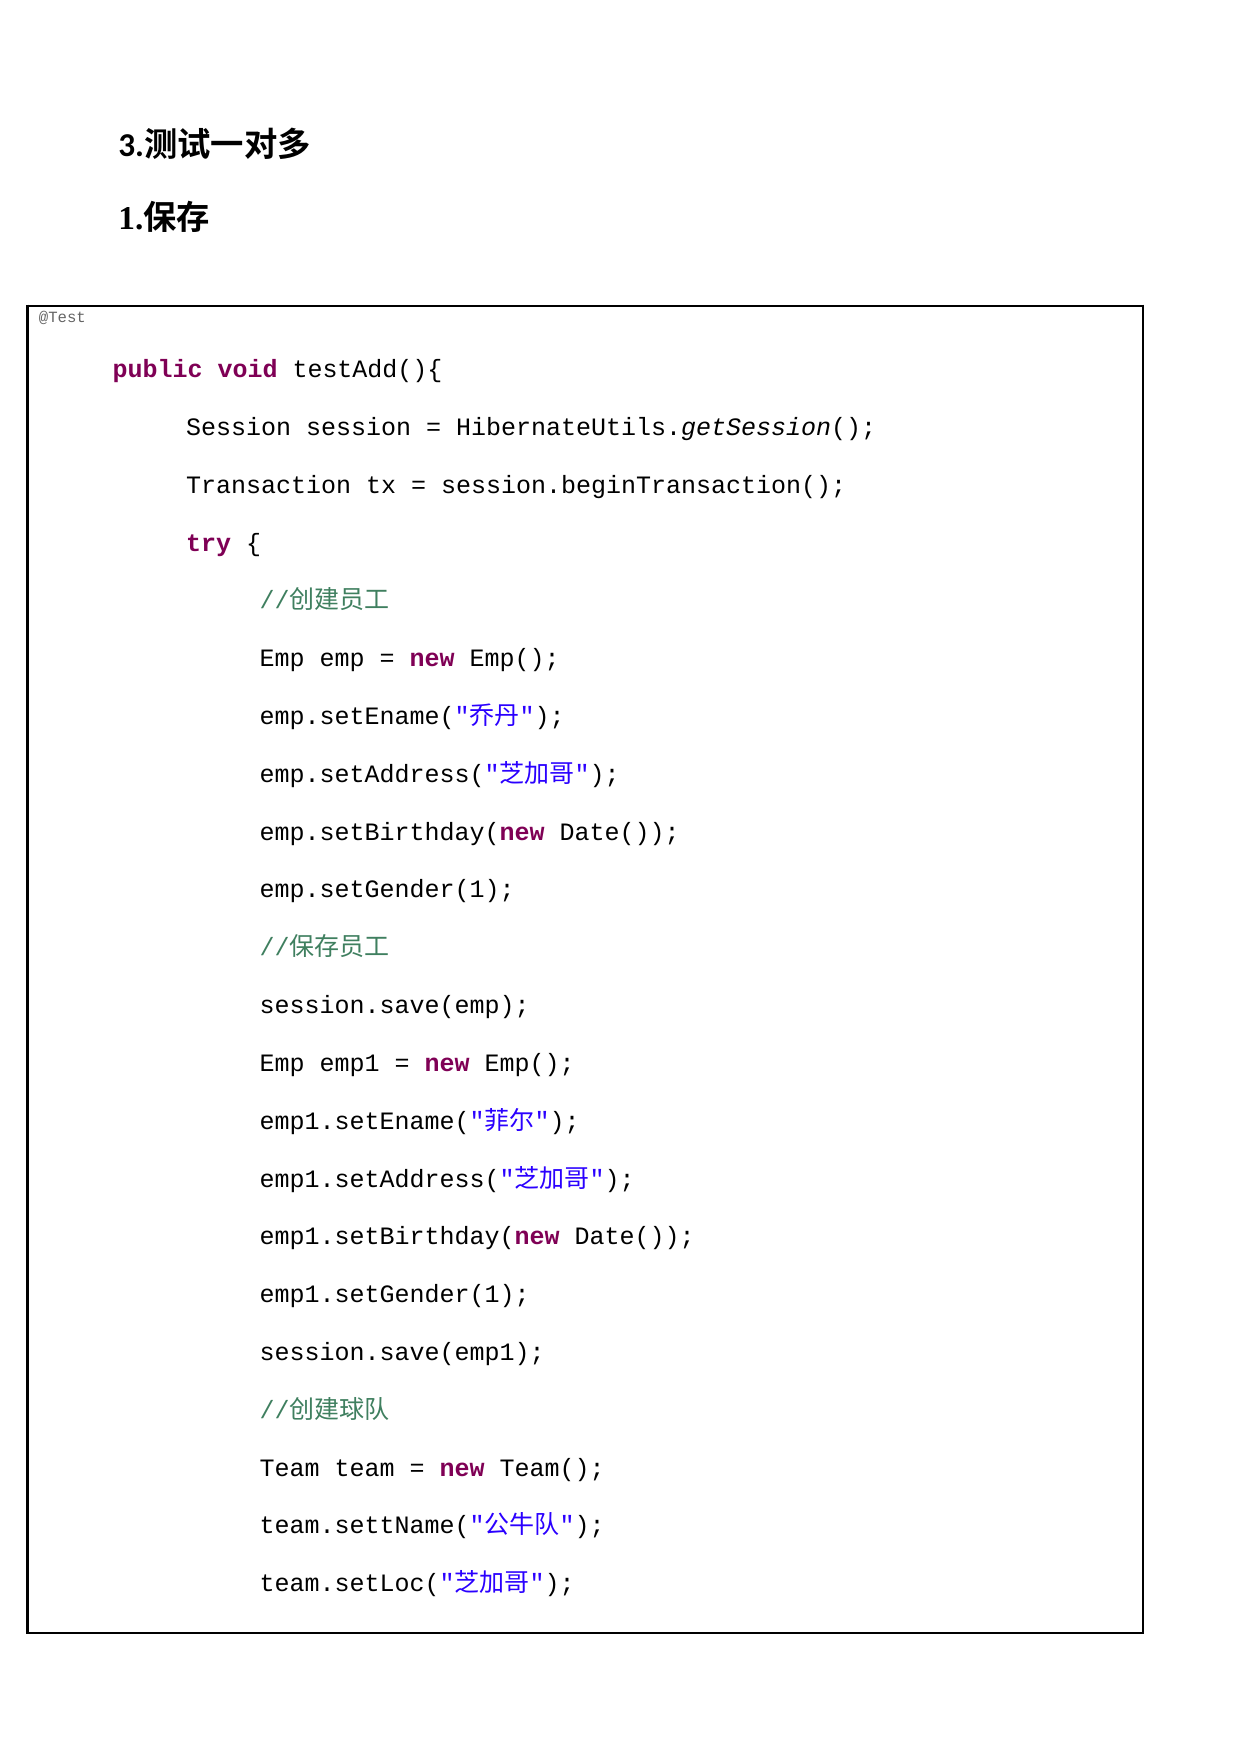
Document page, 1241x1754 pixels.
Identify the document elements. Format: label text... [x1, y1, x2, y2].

table_header @Test public void testAdd(){ Session session = HibernateUtils.getSession(); Transaction tx = session.beginTransaction(); try { //创建员工 Emp emp = new Emp(); emp.setEname("乔丹"); emp.setAddress("芝加哥"); emp.setBirthday(new Date()); emp.setGender(1); //保存员工 session.save(emp); Emp emp1 = new Emp(); emp1.setEname("菲尔"); emp1.setAddress("芝加哥"); emp1.setBirthday(new Date()); emp1.setGender(1); session.save(emp1); //创建球队 Team team = new Team(); team.settName("公牛队"); team.setLoc("芝加哥"); [29, 307, 1142, 1632]
subtitle 1.保存 [118, 193, 1122, 239]
subtitle 3.测试一对多 [118, 118, 1122, 166]
